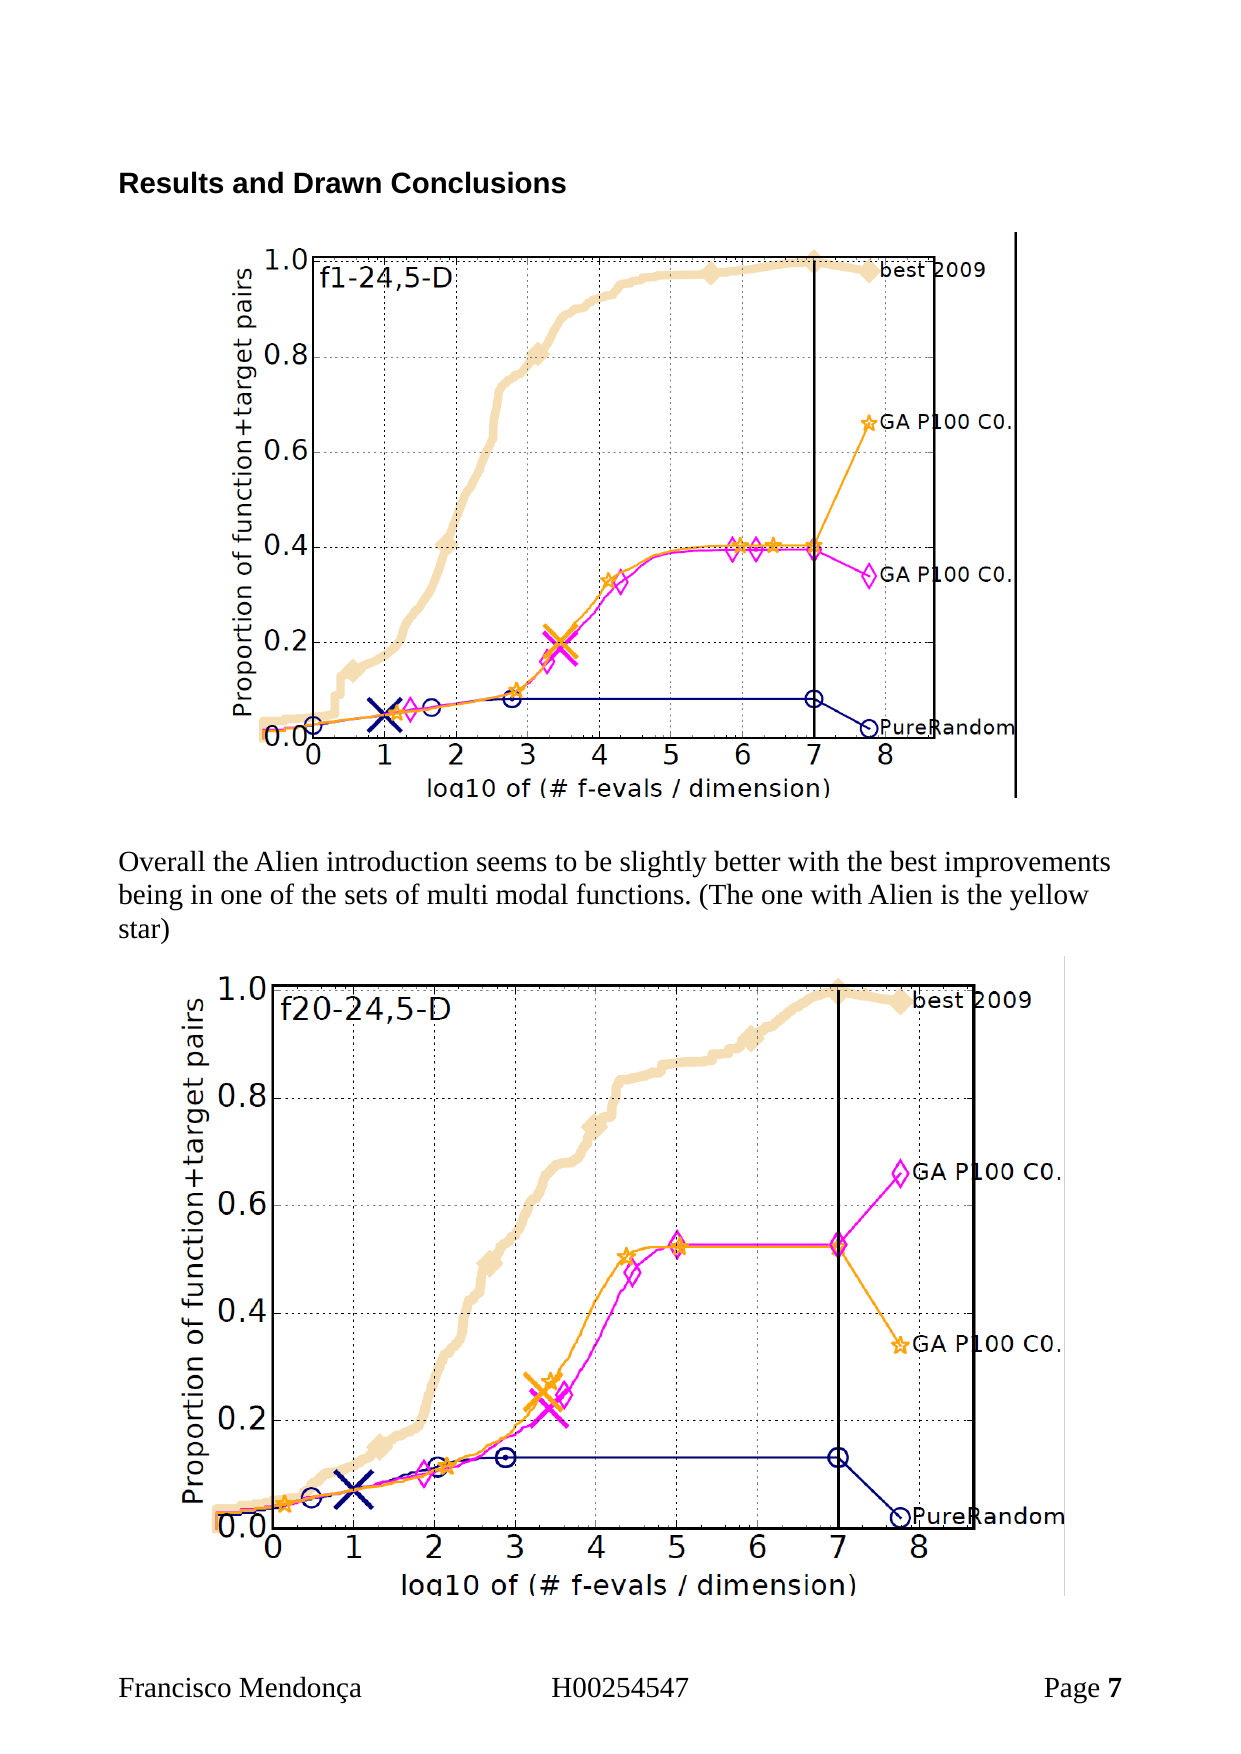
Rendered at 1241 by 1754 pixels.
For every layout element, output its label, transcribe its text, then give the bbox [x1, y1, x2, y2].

picture [223, 232, 1017, 798]
picture [175, 956, 1065, 1596]
subtitle Results and Drawn Conclusions [118, 166, 1122, 200]
text Overall the Alien introduction seems to be slightly better with the best improvements being in one of the sets of multi modal functions. (The one with Alien is the yellow star) [118, 844, 1122, 944]
